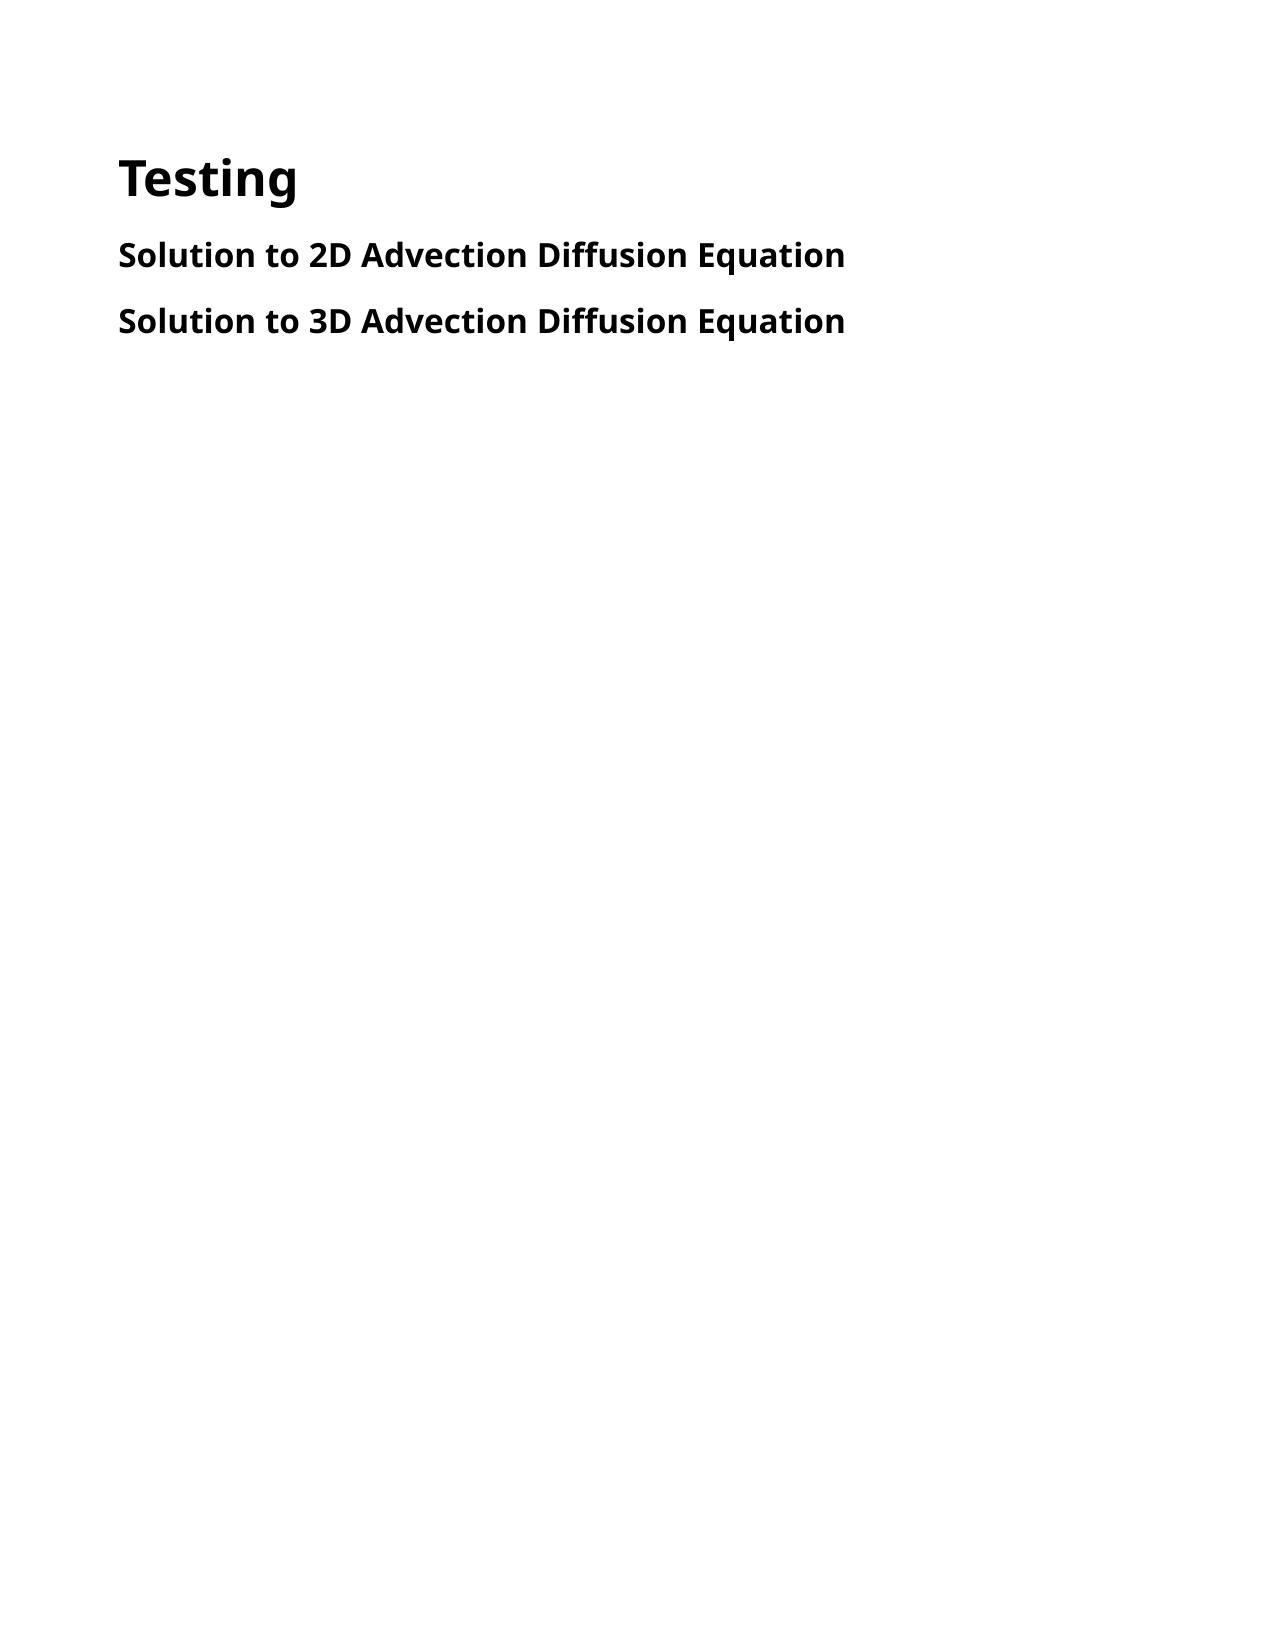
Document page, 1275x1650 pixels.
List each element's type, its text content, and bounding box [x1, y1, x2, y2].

subtitle Solution to 2D Advection Diffusion Equation [118, 232, 1157, 277]
subtitle Testing [118, 143, 1157, 211]
subtitle Solution to 3D Advection Diffusion Equation [118, 298, 1157, 344]
